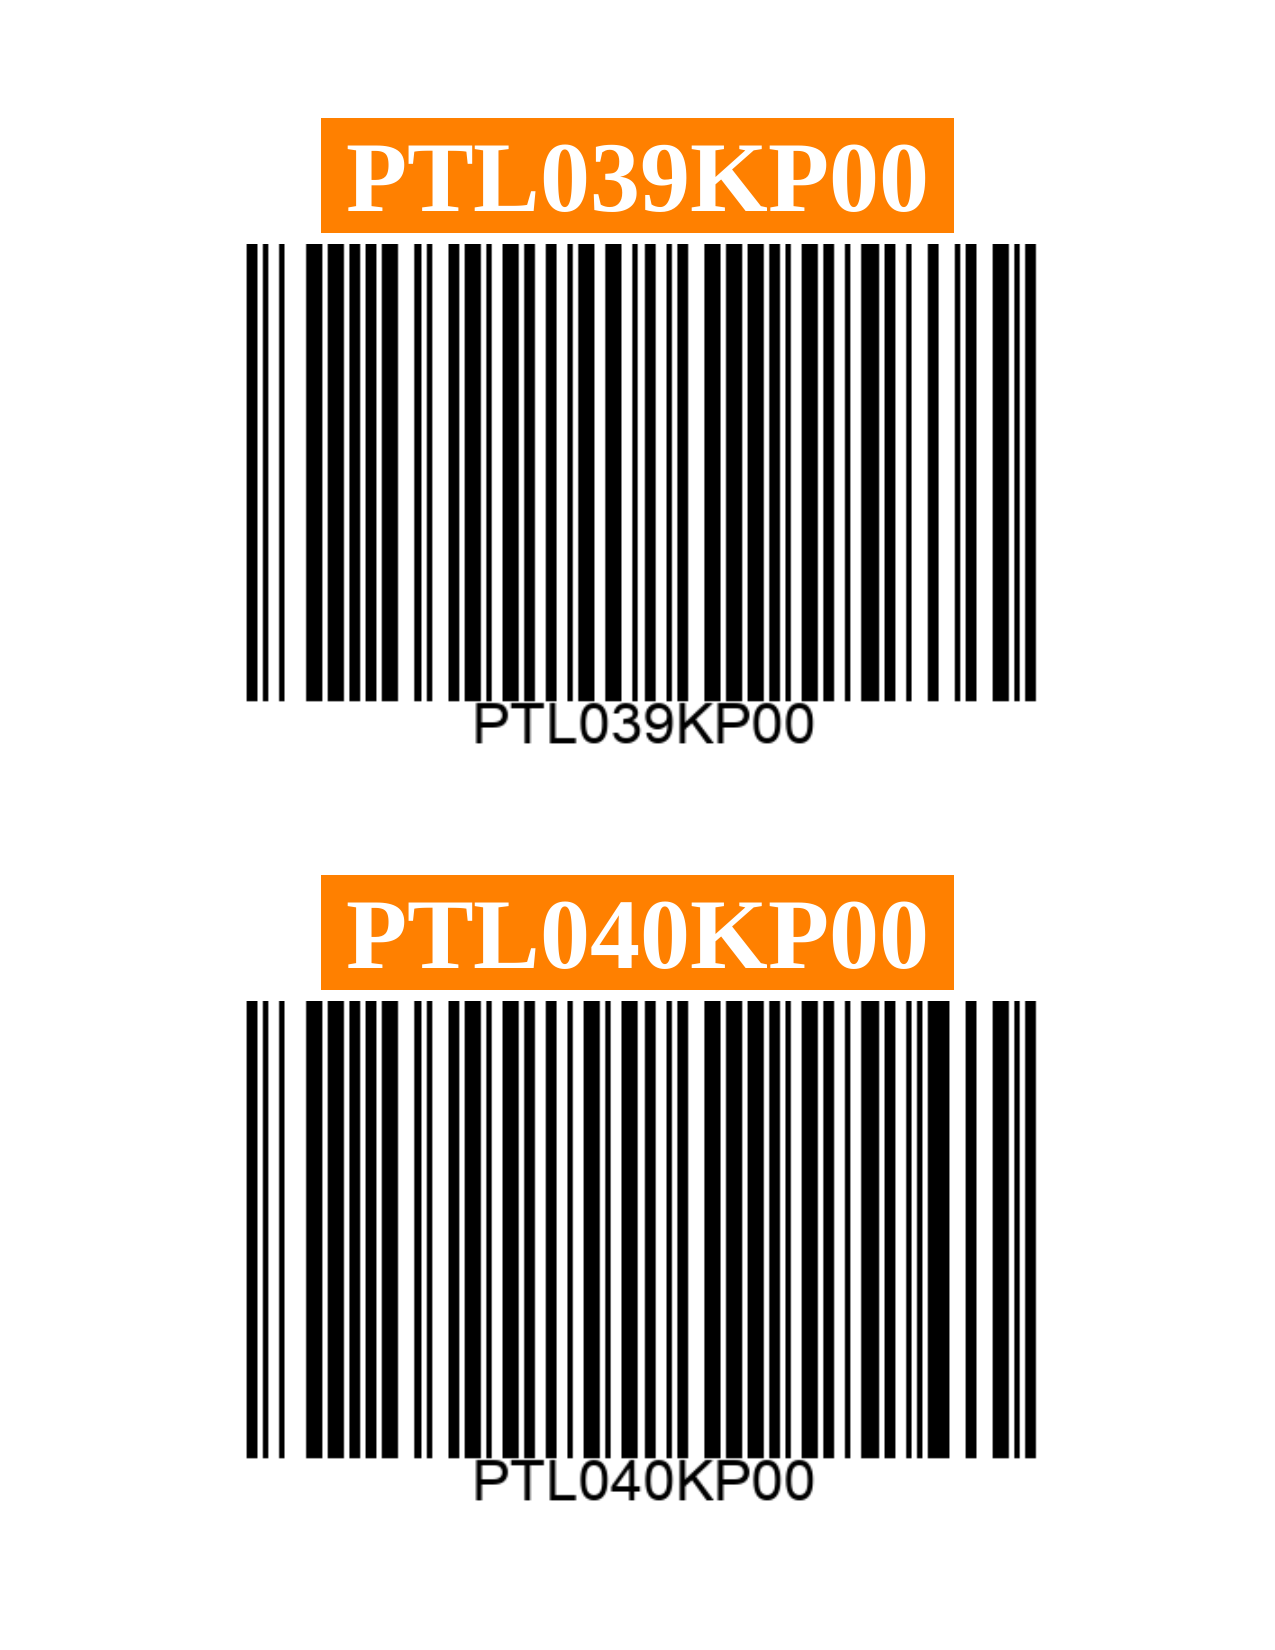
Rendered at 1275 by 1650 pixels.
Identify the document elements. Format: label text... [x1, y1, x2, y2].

text PTL039KP00 [118, 118, 1157, 233]
picture [193, 244, 1094, 770]
picture [193, 1001, 1093, 1527]
text PTL040KP00 [118, 875, 1157, 990]
